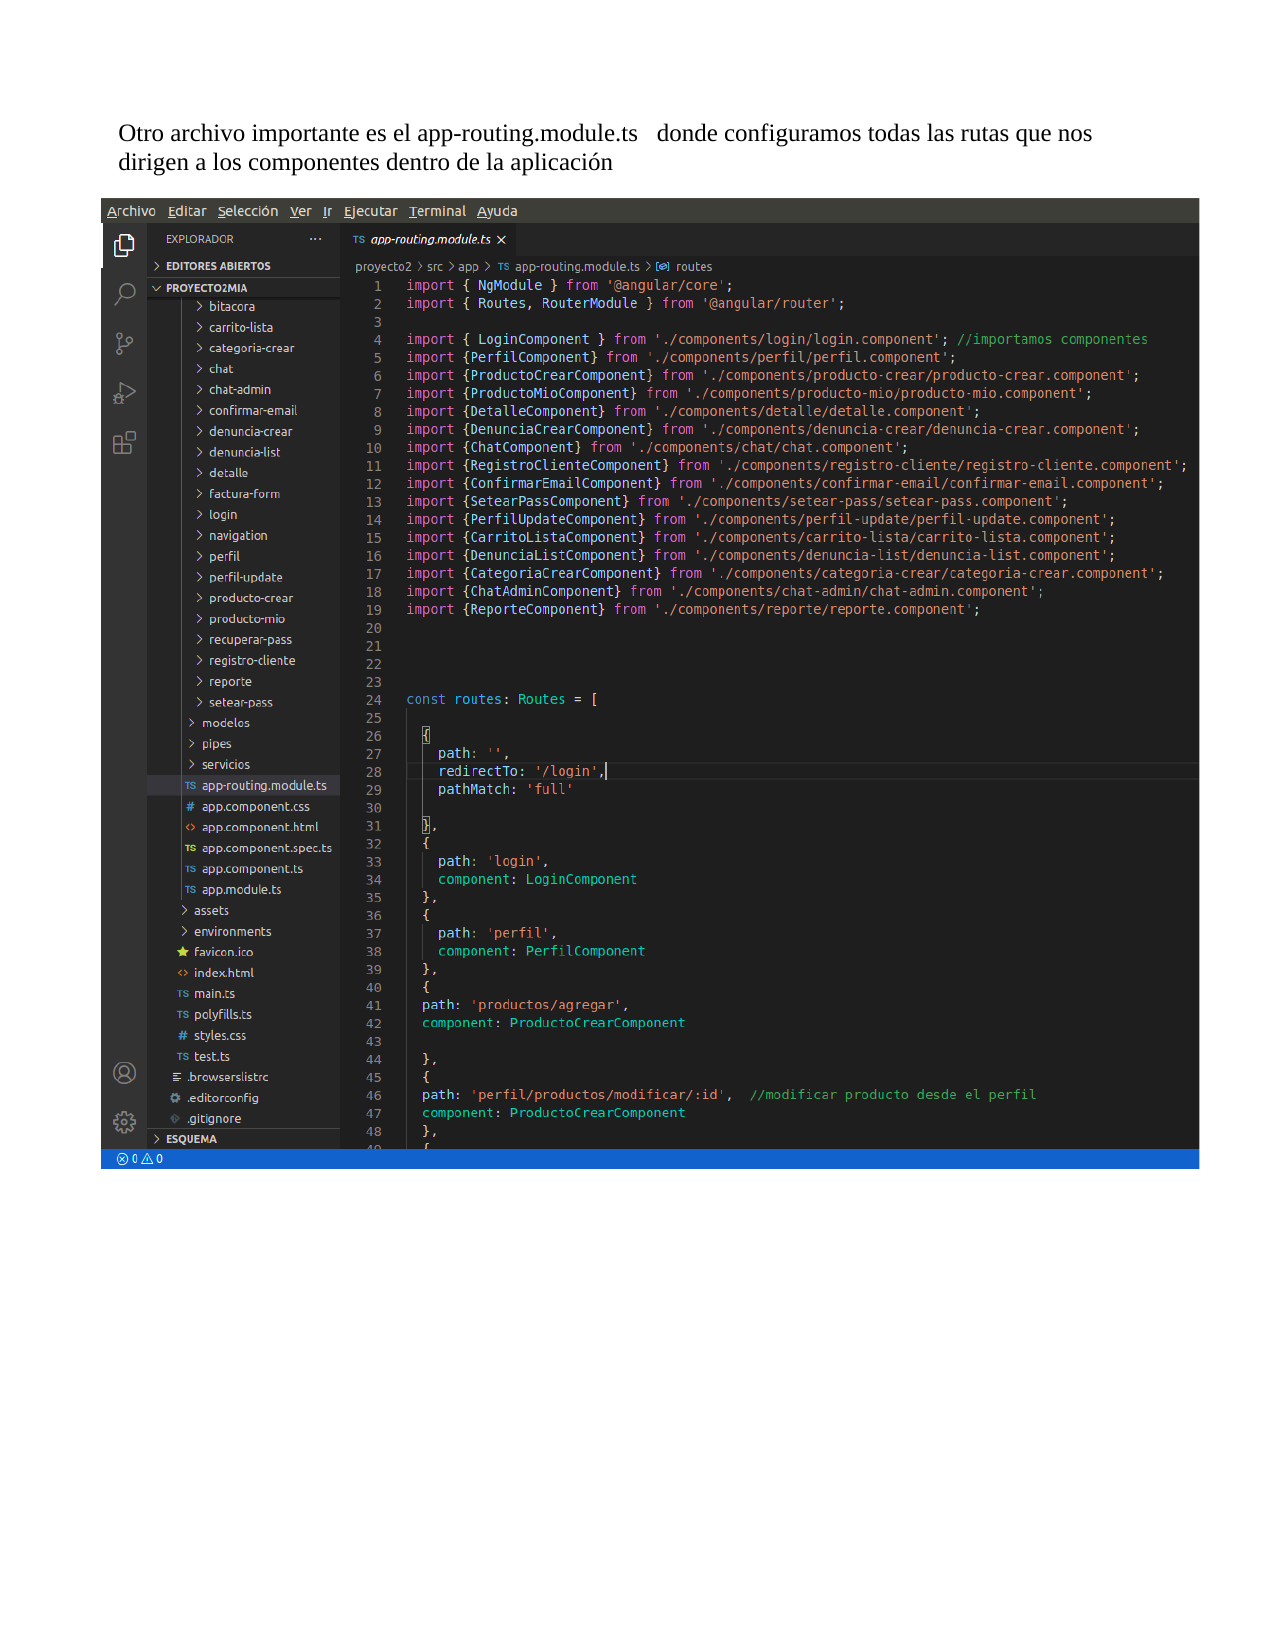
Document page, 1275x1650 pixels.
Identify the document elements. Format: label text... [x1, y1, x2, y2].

text Otro archivo importante es el app-routing.module.ts donde configuramos todas las rutas que nos dirigen a los componentes dentro de la aplicación [118, 118, 1157, 176]
